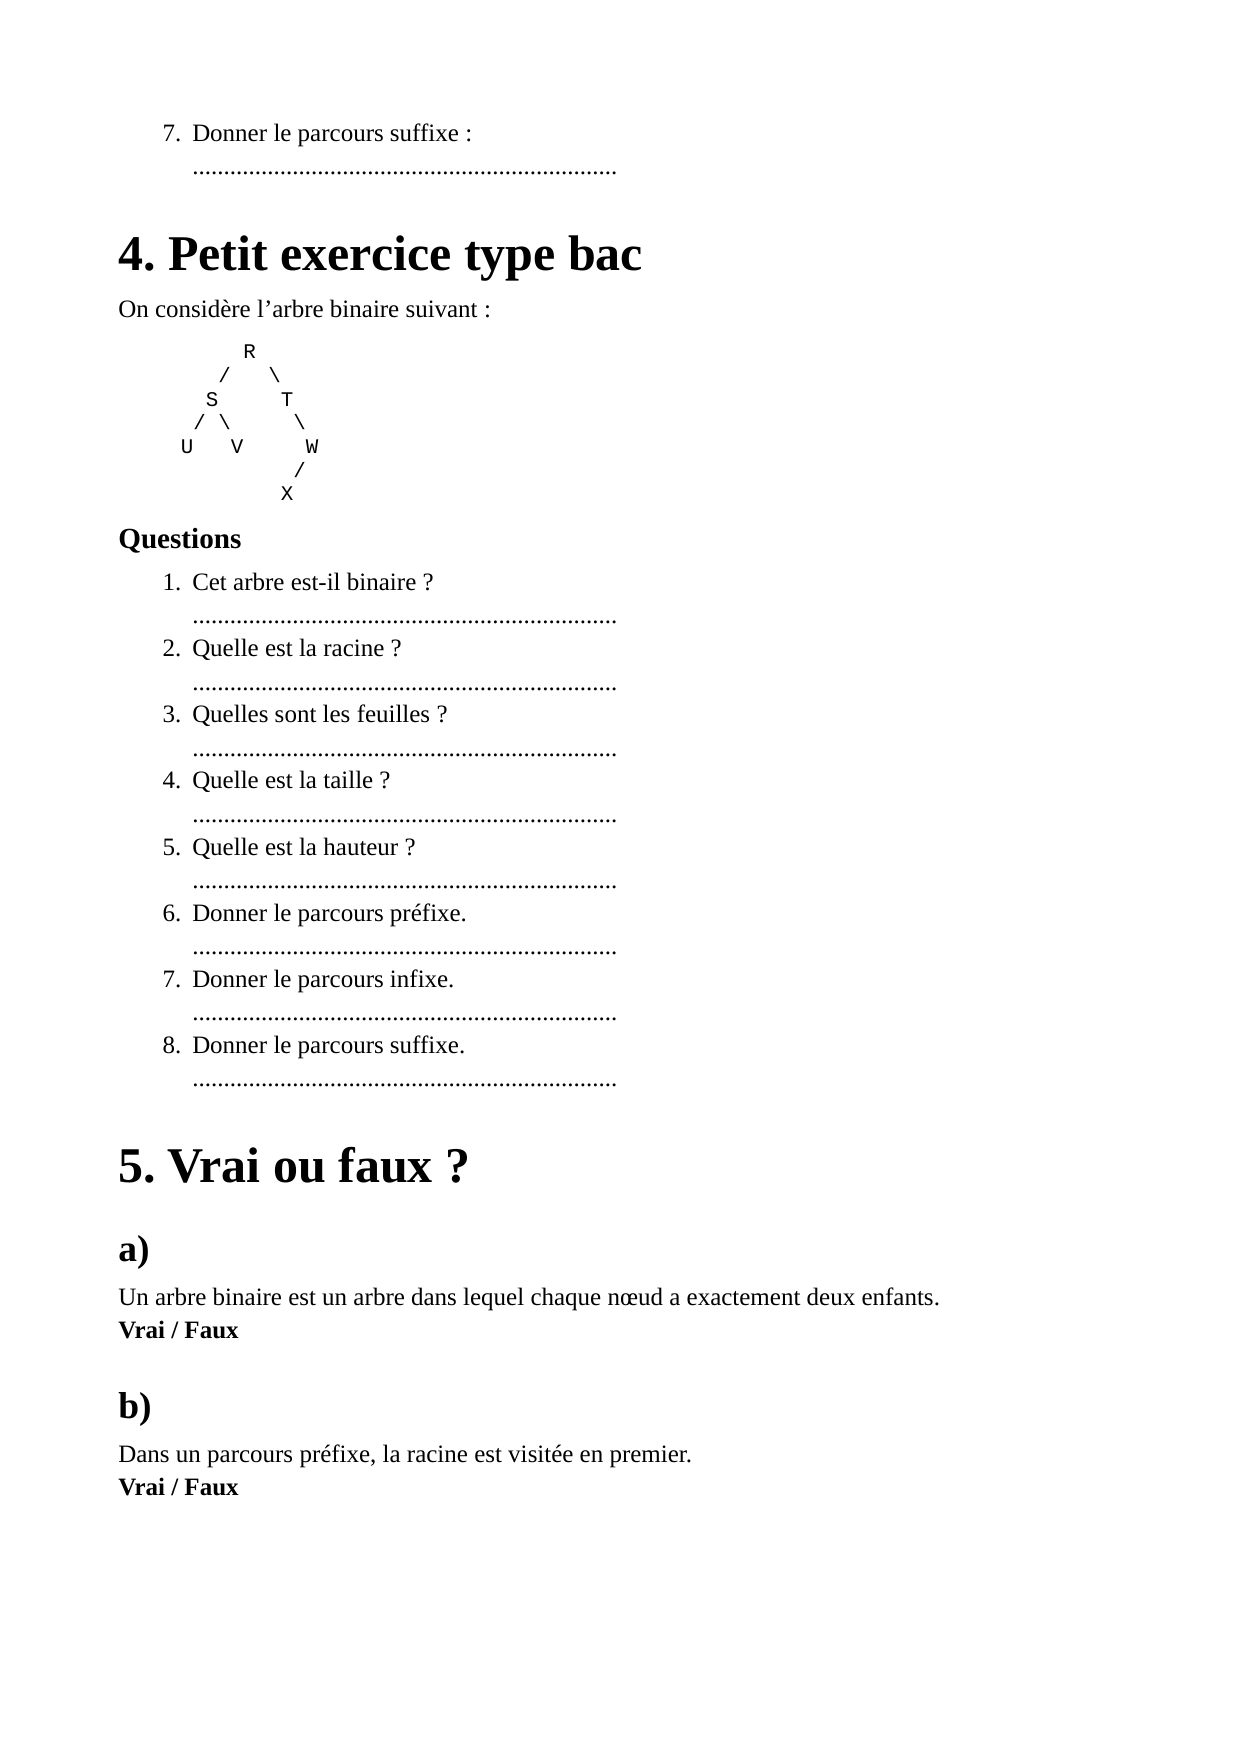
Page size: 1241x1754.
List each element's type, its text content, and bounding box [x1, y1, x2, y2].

text U V W [118, 436, 1122, 459]
list Quelle est la hauteur ? .................................................................... [162, 832, 1122, 893]
text X [118, 483, 1122, 507]
subtitle a) [118, 1226, 1122, 1269]
text / \ \ [118, 412, 1122, 436]
text / \ [118, 365, 1122, 389]
text On considère l’arbre binaire suivant : [118, 294, 1122, 322]
text Un arbre binaire est un arbre dans lequel chaque nœud a exactement deux enfants. Vrai / Faux [118, 1282, 1122, 1344]
subtitle 4. Petit exercice type bac [118, 224, 1122, 281]
list Donner le parcours suffixe. .................................................................... [162, 1030, 1122, 1092]
list Quelles sont les feuilles ? .................................................................... [162, 699, 1122, 761]
text S T [118, 389, 1122, 412]
subtitle 5. Vrai ou faux ? [118, 1135, 1122, 1193]
text / [118, 459, 1122, 483]
list Cet arbre est-il binaire ? .................................................................... [162, 567, 1122, 629]
text R [118, 341, 1122, 365]
list Donner le parcours préfixe. .................................................................... [162, 898, 1122, 959]
text Dans un parcours préfixe, la racine est visitée en premier. Vrai / Faux [118, 1439, 1122, 1501]
list Quelle est la taille ? .................................................................... [162, 766, 1122, 827]
list Donner le parcours suffixe : .................................................................... [162, 118, 1122, 180]
subtitle b) [118, 1383, 1122, 1426]
list Quelle est la racine ? .................................................................... [162, 633, 1122, 695]
subtitle Questions [118, 521, 1122, 555]
list Donner le parcours infixe. .................................................................... [162, 964, 1122, 1026]
